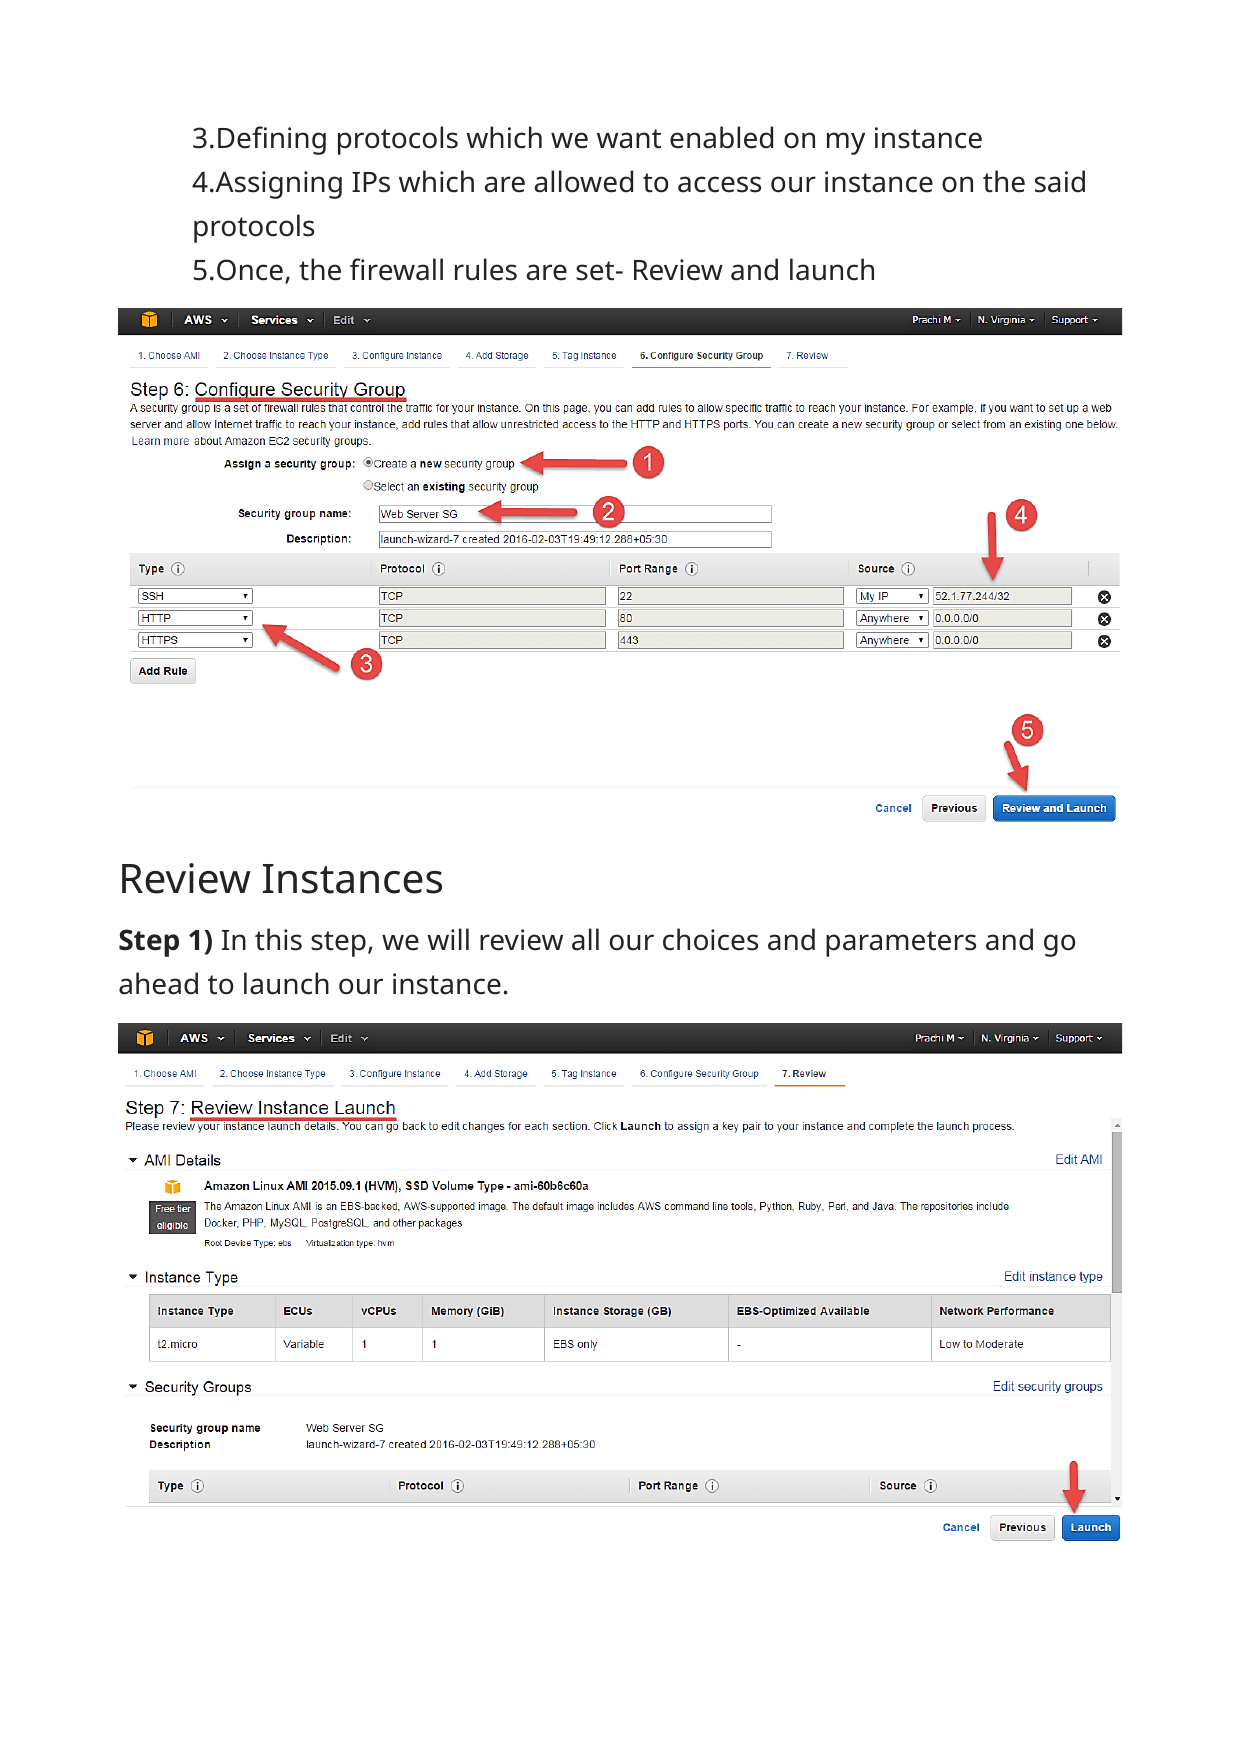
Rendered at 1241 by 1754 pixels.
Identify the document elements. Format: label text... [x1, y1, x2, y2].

list Assigning IPs which are allowed to access our instance on the said protocols [118, 162, 1122, 244]
subtitle Review Instances [118, 843, 1122, 906]
list Once, the firewall rules are set- Review and launch [118, 250, 1122, 289]
list Defining protocols which we want enabled on my instance [118, 118, 1122, 156]
text Step 1) In this step, we will review all our choices and parameters and go ahead to launch our instance. [118, 920, 1122, 1003]
picture [118, 1023, 1123, 1542]
picture [118, 308, 1123, 825]
